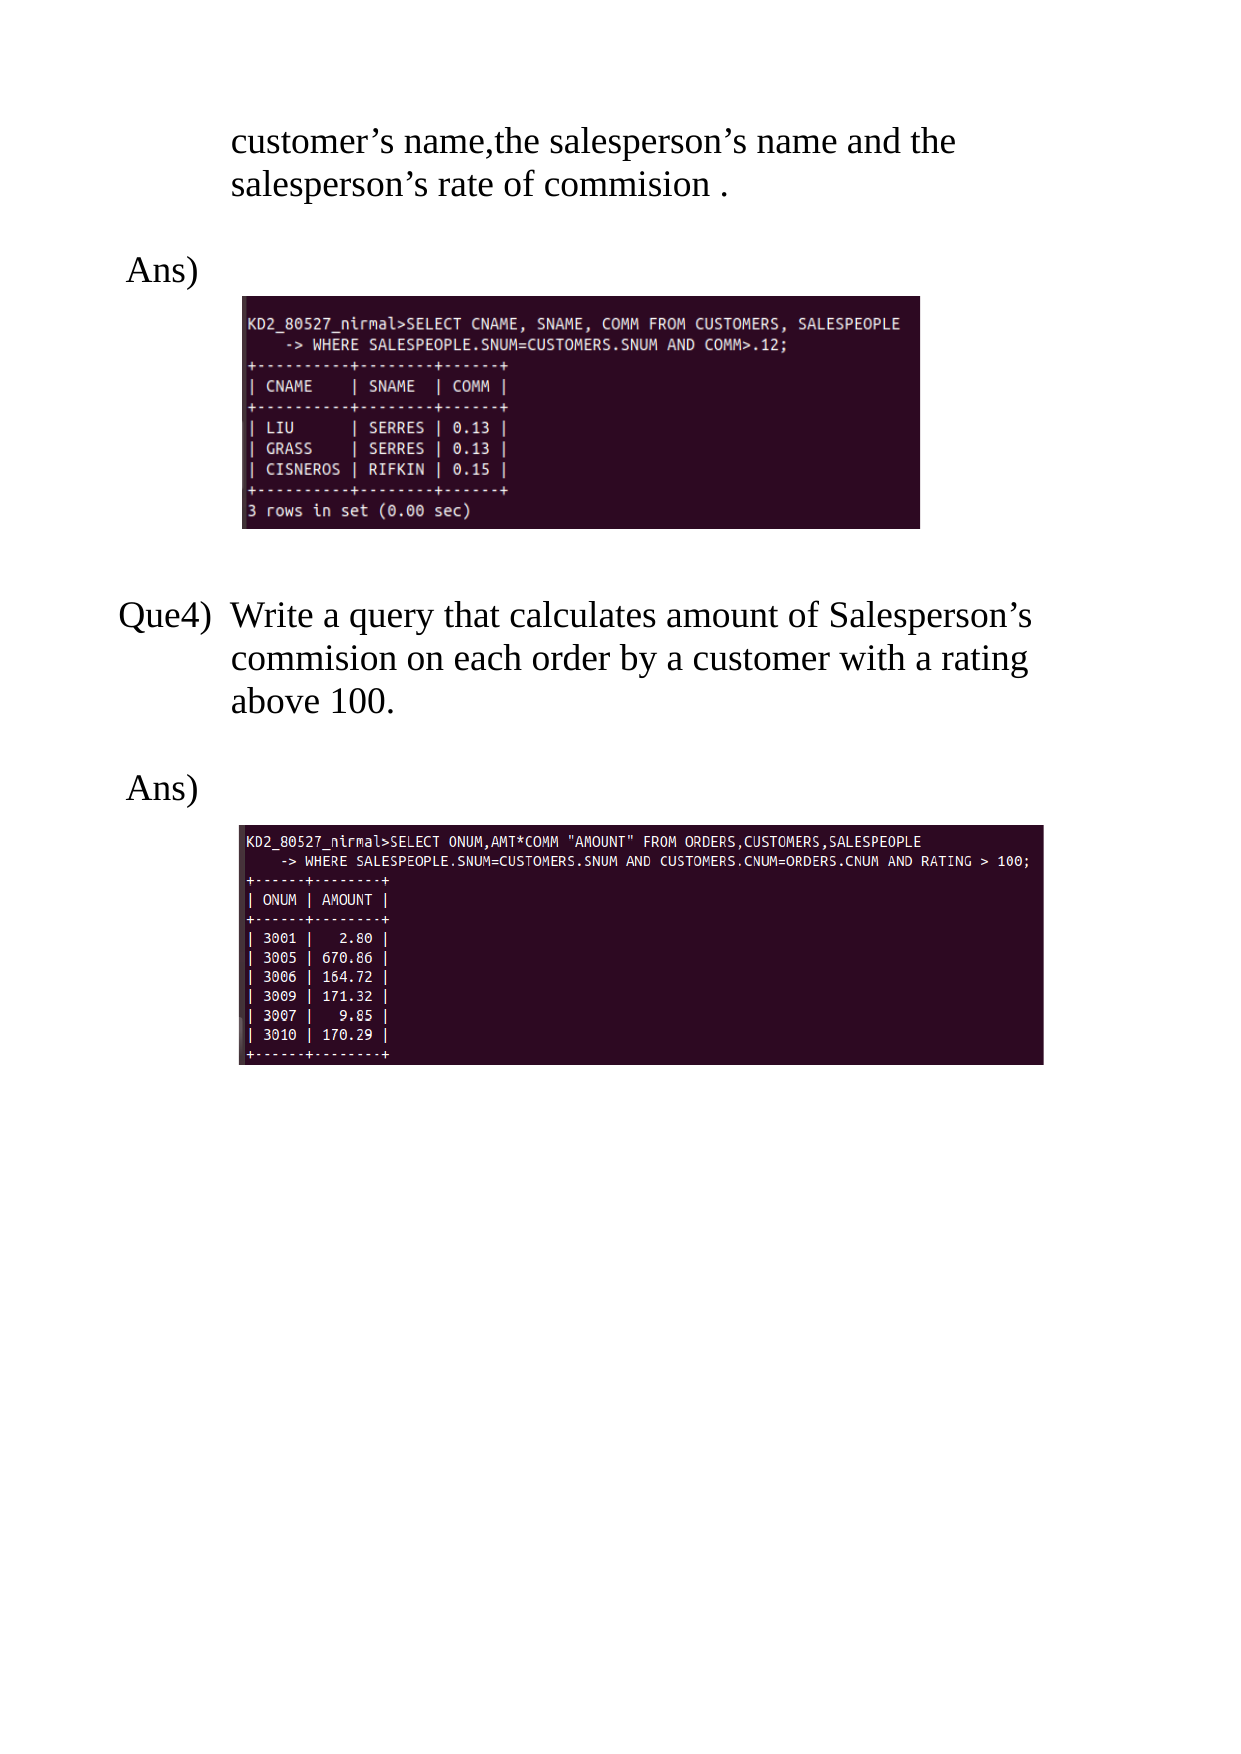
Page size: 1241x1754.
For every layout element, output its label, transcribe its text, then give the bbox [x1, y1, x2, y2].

text above 100. [118, 679, 1122, 722]
picture [238, 825, 1044, 1065]
picture [242, 391, 454, 529]
text customer’s name,the salesperson’s name and the [118, 118, 1122, 161]
text Ans) [118, 765, 1122, 808]
text Que4) Write a query that calculates amount of Salesperson’s [118, 592, 1122, 636]
text Ans) [118, 247, 1122, 291]
text commision on each order by a customer with a rating [118, 636, 1122, 679]
text salesperson’s rate of commision . [118, 161, 1122, 204]
